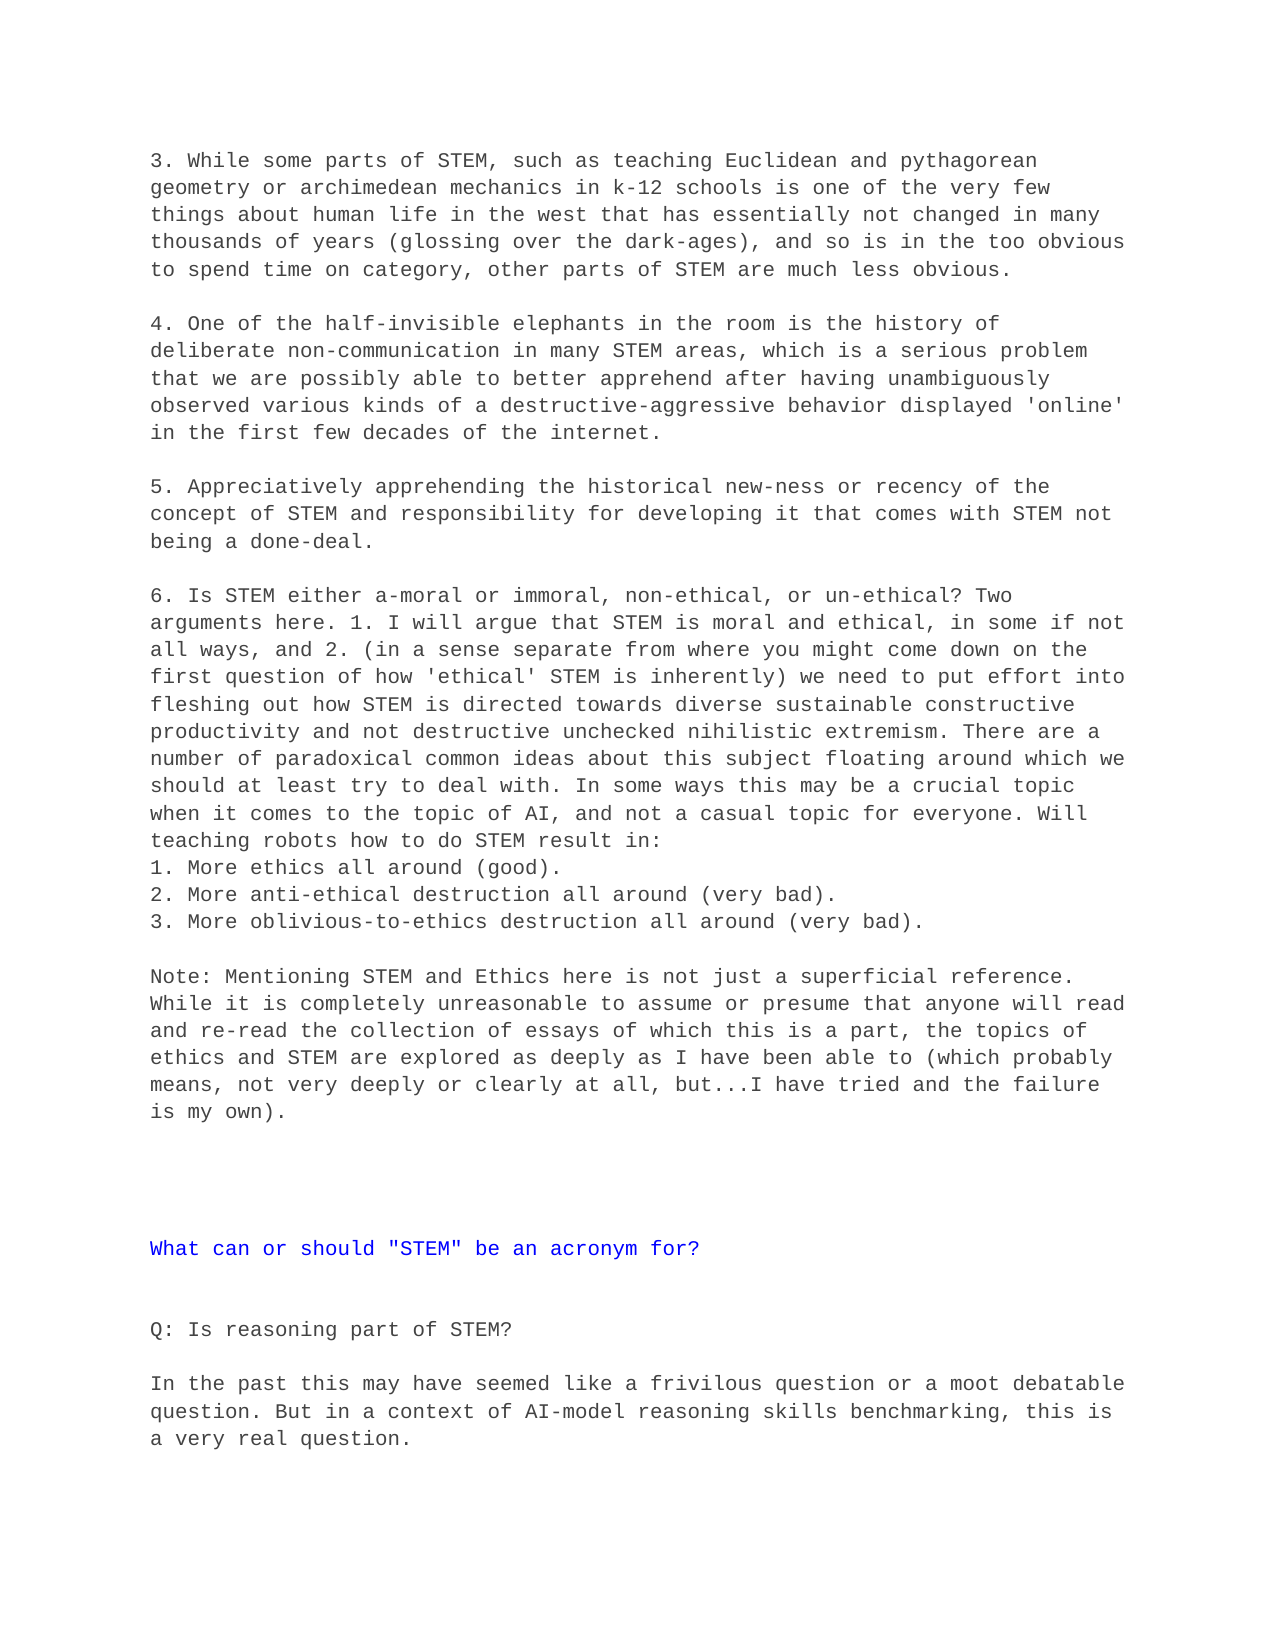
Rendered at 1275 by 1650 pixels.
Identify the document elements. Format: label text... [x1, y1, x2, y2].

text 3. While some parts of STEM, such as teaching Euclidean and pythagorean geometry or archimedean mechanics in k-12 schools is one of the very few things about human life in the west that has essentially not changed in many thousands of years (glossing over the dark-ages), and so is in the too obvious to spend time on category, other parts of STEM are much less obvious. [150, 150, 1125, 282]
text Q: Is reasoning part of STEM? [150, 1319, 1125, 1343]
text 3. More oblivious-to-ethics destruction all around (very bad). [150, 911, 1125, 935]
text 2. More anti-ethical destruction all around (very bad). [150, 884, 1125, 908]
text While it is completely unreasonable to assume or presume that anyone will read and re-read the collection of essays of which this is a part, the topics of ethics and STEM are explored as deeply as I have been able to (which probably means, not very deeply or clearly at all, but...I have tried and the failure is my own). [150, 993, 1125, 1125]
text 4. One of the half-invisible elephants in the room is the history of deliberate non-communication in many STEM areas, which is a serious problem that we are possibly able to better apprehend after having unambiguously observed various kinds of a destructive-aggressive behavior displayed 'online' in the first few decades of the internet. [150, 313, 1125, 446]
text What can or should "STEM" be an acronym for? [150, 1237, 1125, 1261]
text 5. Appreciatively apprehending the historical new-ness or recency of the concept of STEM and responsibility for developing it that comes with STEM not being a done-deal. [150, 476, 1125, 554]
text In the past this may have seemed like a frivilous question or a moot debatable question. But in a context of AI-model reasoning skills benchmarking, this is a very real question. [150, 1373, 1125, 1451]
text 1. More ethics all around (good). [150, 857, 1125, 881]
text Note: Mentioning STEM and Ethics here is not just a superficial reference. [150, 966, 1125, 989]
text 6. Is STEM either a-moral or immoral, non-ethical, or un-ethical? Two arguments here. 1. I will argue that STEM is moral and ethical, in some if not all ways, and 2. (in a sense separate from where you might come down on the first question of how 'ethical' STEM is inherently) we need to put effort into fleshing out how STEM is directed towards diverse sustainable constructive productivity and not destructive unchecked nihilistic extremism. There are a number of paradoxical common ideas about this subject floating around which we should at least try to deal with. In some ways this may be a crucial topic when it comes to the topic of AI, and not a casual topic for everyone. Will teaching robots how to do STEM result in: [150, 585, 1125, 853]
